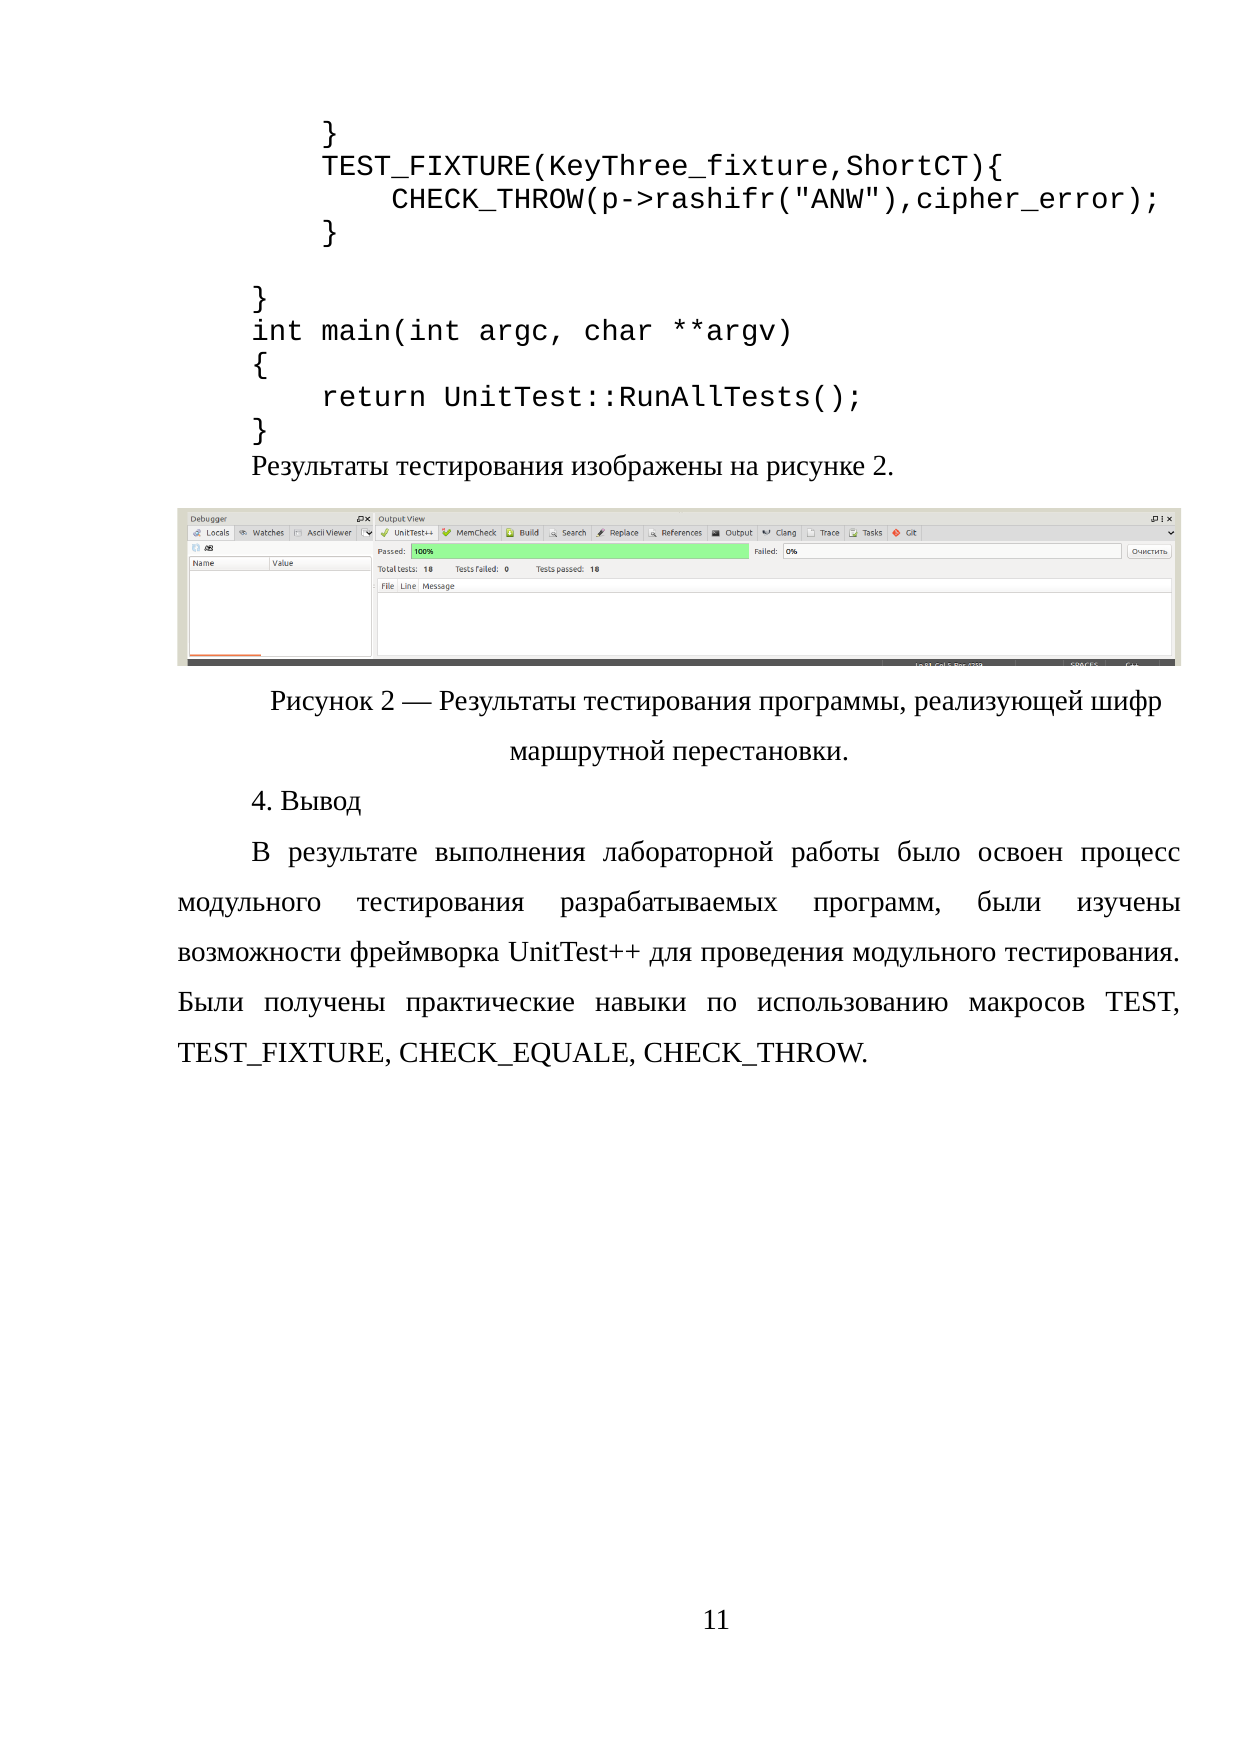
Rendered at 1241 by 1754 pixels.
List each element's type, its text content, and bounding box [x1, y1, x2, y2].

text [177, 499, 1181, 508]
text return UnitTest::RunAllTests(); [177, 382, 1181, 415]
text Результаты тестирования изображены на рисунке 2. [177, 448, 1181, 482]
text { [177, 349, 1181, 382]
text TEST_FIXTURE(KeyThree_fixture,ShortCT){ [177, 151, 1181, 184]
text CHECK_THROW(p->rashifr("ANW"),cipher_error); [177, 184, 1181, 217]
text } [177, 415, 1181, 448]
text int main(int argc, char **argv) [177, 316, 1181, 349]
text } [177, 118, 1181, 151]
picture [177, 508, 1182, 666]
text } [177, 283, 1181, 316]
text 4. Вывод [177, 783, 1181, 817]
text } [177, 217, 1181, 250]
text Рисунок 2 — Результаты тестирования программы, реализующей шифр маршрутной перестановки. [177, 666, 1181, 767]
text В результате выполнения лабораторной работы было освоен процесс модульного тестирования разрабатываемых программ, были изучены возможности фреймворка UnitTest++ для проведения модульного тестирования. Были получены практические навыки по использованию макросов TEST, TEST_FIXTURE, CHECK_EQUALE, CHECK_THROW. [177, 834, 1181, 1068]
